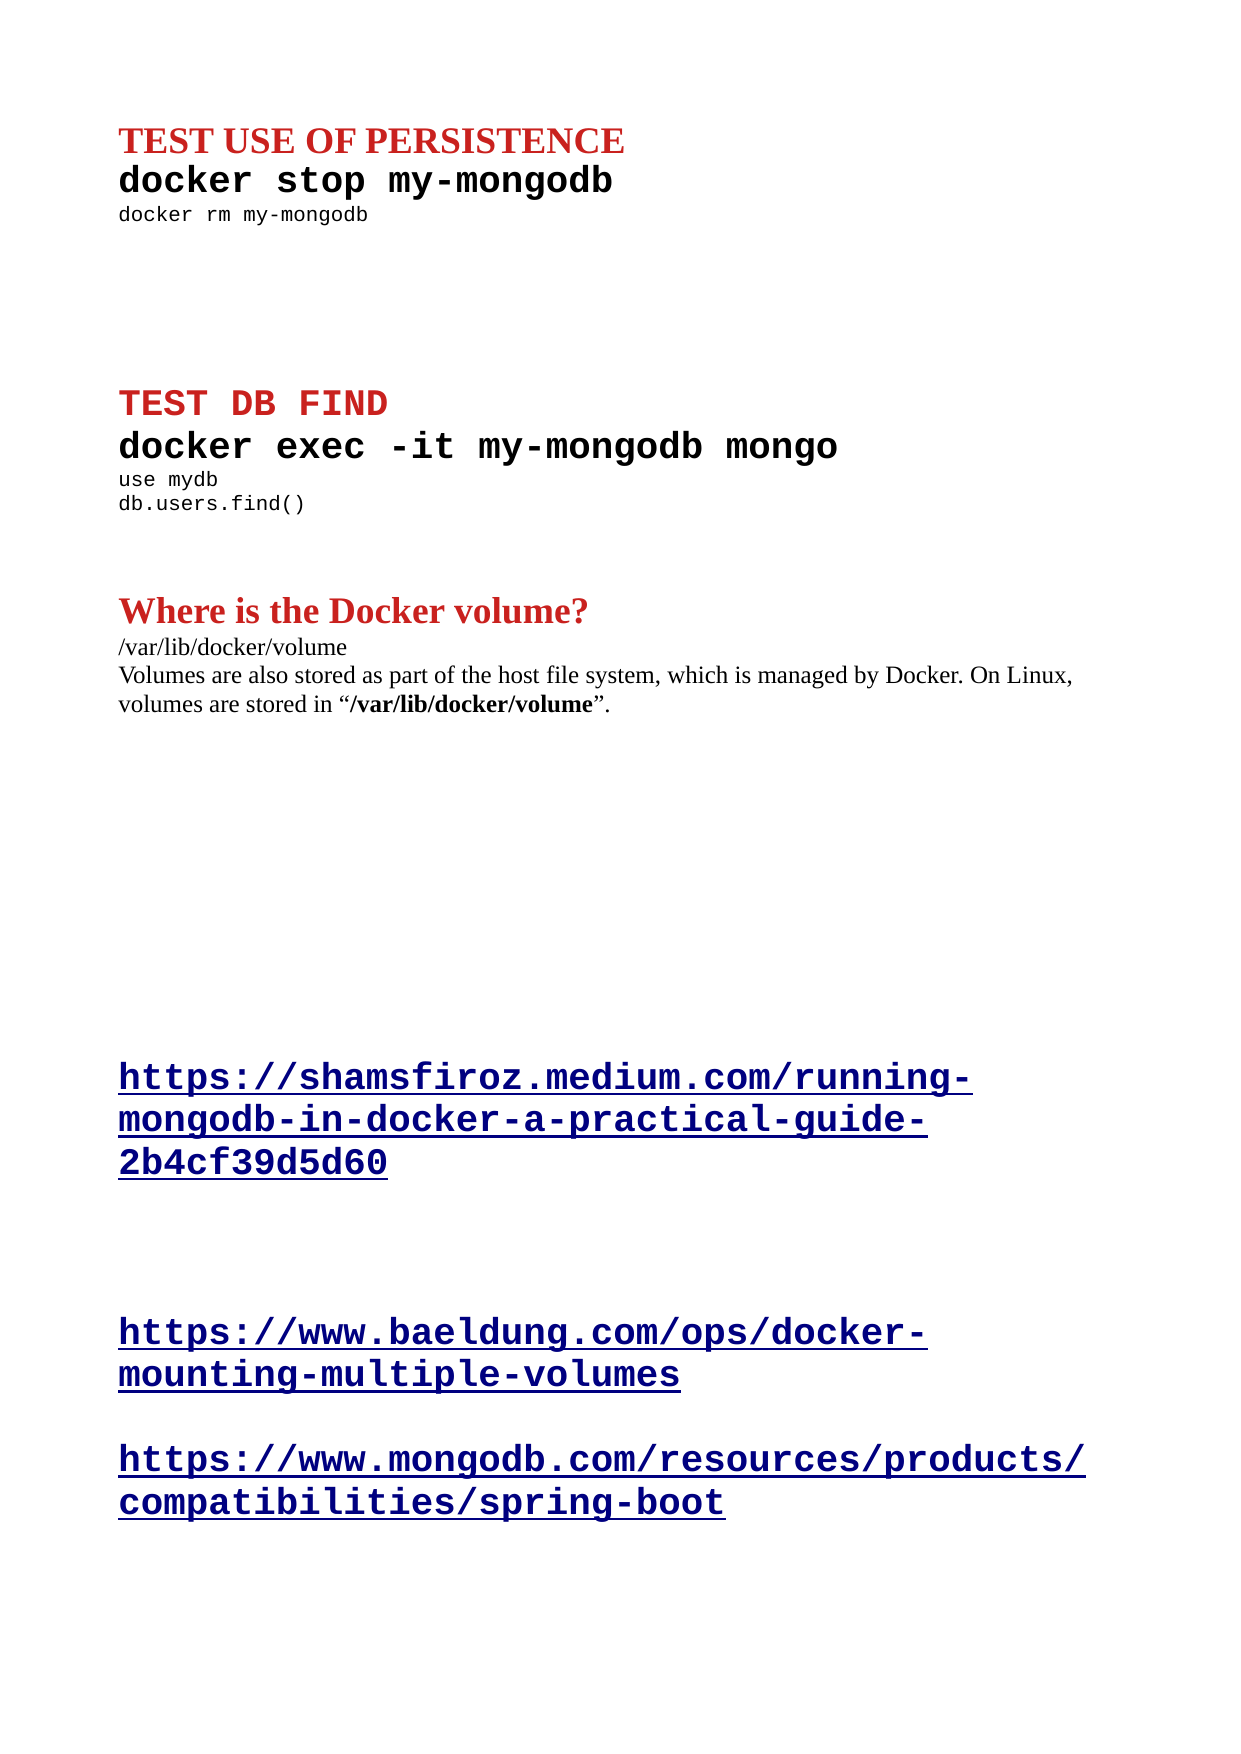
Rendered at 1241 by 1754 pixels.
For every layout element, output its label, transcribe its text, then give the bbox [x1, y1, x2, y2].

text docker exec -it my-mongodb mongo [118, 427, 1122, 469]
text db.users.find() [118, 493, 1122, 517]
text TEST USE OF PERSISTENCE [118, 118, 1122, 161]
text Volumes are also stored as part of the host file system, which is managed by Docker. On Linux, volumes are stored in “/var/lib/docker/volume”. [118, 661, 1122, 718]
text /var/lib/docker/volume [118, 632, 1122, 661]
text TEST DB FIND [118, 384, 1122, 427]
text https://www.mongodb.com/resources/products/compatibilities/spring-boot [118, 1441, 1122, 1526]
text docker stop my-mongodb [118, 161, 1122, 204]
text use mydb [118, 469, 1122, 493]
text docker rm my-mongodb [118, 204, 1122, 227]
text https://www.baeldung.com/ops/docker-mounting-multiple-volumes [118, 1313, 1122, 1398]
text Where is the Docker volume? [118, 589, 1122, 632]
text https://shamsfiroz.medium.com/running-mongodb-in-docker-a-practical-guide-2b4cf39d5d60 [118, 1058, 1122, 1186]
